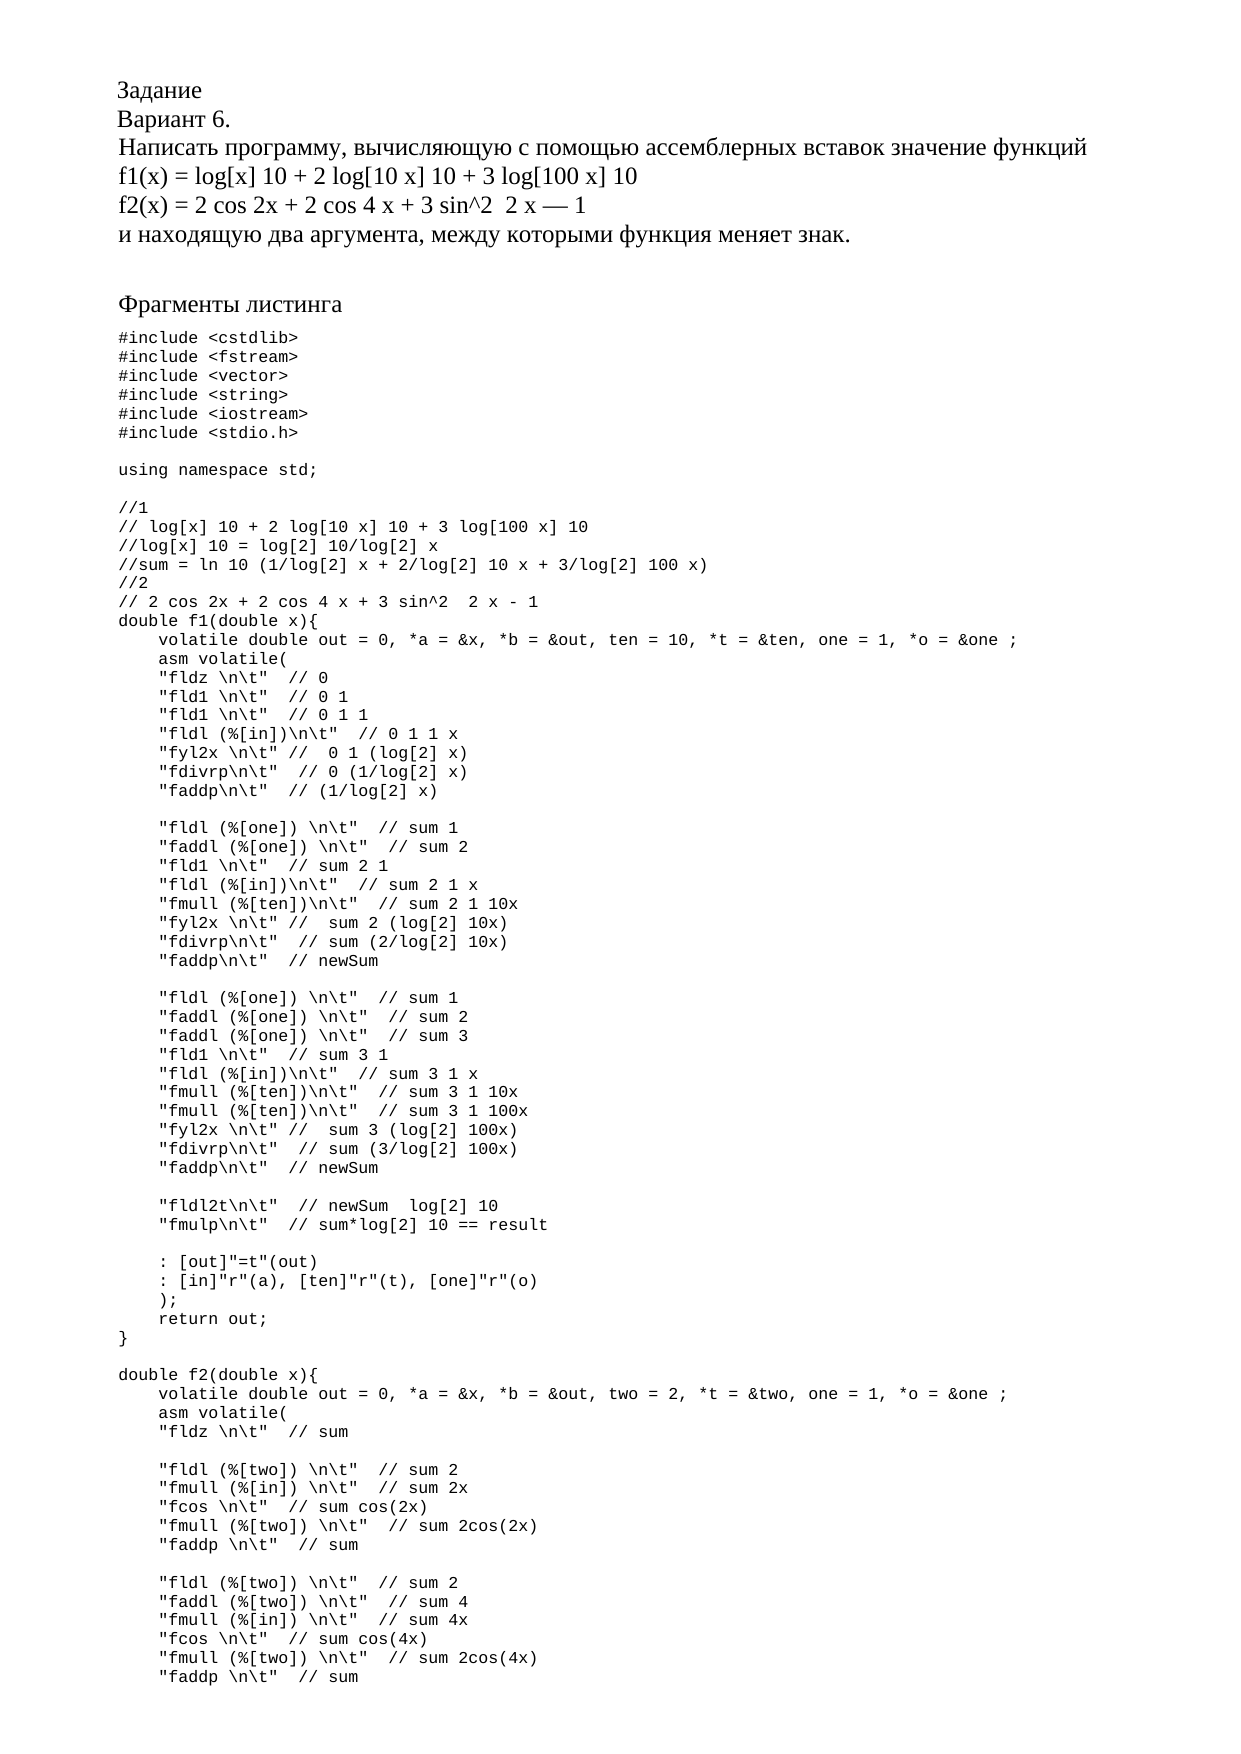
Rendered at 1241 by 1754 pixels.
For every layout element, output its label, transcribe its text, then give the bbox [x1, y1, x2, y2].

text #include <fstream> [118, 349, 1162, 368]
text "faddp\n\t" // newSum [118, 952, 1162, 971]
text "faddp\n\t" // (1/log[2] x) [118, 782, 1162, 801]
text "fldl (%[in])\n\t" // sum 2 1 x [118, 877, 1162, 896]
text "fldl (%[in])\n\t" // sum 3 1 x [118, 1065, 1162, 1084]
text "fldz \n\t" // sum [118, 1423, 1162, 1442]
text // 2 cos 2x + 2 cos 4 x + 3 sin^2 2 x - 1 [118, 594, 1162, 613]
text f2(x) = 2 cos 2x + 2 cos 4 x + 3 sin^2 2 x — 1 [118, 190, 1162, 219]
text "fld1 \n\t" // sum 3 1 [118, 1046, 1162, 1065]
text "faddp \n\t" // sum [118, 1668, 1162, 1687]
text "fdivrp\n\t" // 0 (1/log[2] x) [118, 763, 1162, 782]
text ); [118, 1291, 1162, 1310]
text "fmull (%[ten])\n\t" // sum 3 1 10x [118, 1084, 1162, 1103]
text double f1(double x){ [118, 613, 1162, 632]
text Задание [117, 75, 1162, 104]
text //sum = ln 10 (1/log[2] x + 2/log[2] 10 x + 3/log[2] 100 x) [118, 556, 1162, 575]
text using namespace std; [118, 462, 1162, 481]
text #include <string> [118, 386, 1162, 405]
text volatile double out = 0, *a = &x, *b = &out, two = 2, *t = &two, one = 1, *o = &one ; [118, 1386, 1162, 1404]
text "fldl (%[two]) \n\t" // sum 2 [118, 1461, 1162, 1480]
text "faddl (%[two]) \n\t" // sum 4 [118, 1593, 1162, 1612]
text "fcos \n\t" // sum cos(2x) [118, 1499, 1162, 1518]
text double f2(double x){ [118, 1367, 1162, 1386]
text "fyl2x \n\t" // sum 2 (log[2] 10x) [118, 914, 1162, 933]
text "faddl (%[one]) \n\t" // sum 2 [118, 1009, 1162, 1027]
text "fyl2x \n\t" // 0 1 (log[2] x) [118, 745, 1162, 763]
text "fyl2x \n\t" // sum 3 (log[2] 100x) [118, 1122, 1162, 1141]
text //log[x] 10 = log[2] 10/log[2] x [118, 537, 1162, 556]
text f1(x) = log[x] 10 + 2 log[10 x] 10 + 3 log[100 x] 10 [118, 161, 1162, 190]
text "fmull (%[two]) \n\t" // sum 2cos(2x) [118, 1518, 1162, 1537]
text #include <cstdlib> [118, 330, 1162, 349]
text "fmull (%[ten])\n\t" // sum 2 1 10x [118, 896, 1162, 914]
text "fldl2t\n\t" // newSum log[2] 10 [118, 1197, 1162, 1216]
text Вариант 6. [117, 104, 1162, 132]
text "fdivrp\n\t" // sum (2/log[2] 10x) [118, 933, 1162, 952]
text "fmull (%[in]) \n\t" // sum 2x [118, 1480, 1162, 1499]
text #include <vector> [118, 368, 1162, 386]
text asm volatile( [118, 650, 1162, 669]
text : [out]"=t"(out) [118, 1254, 1162, 1273]
text "fld1 \n\t" // 0 1 [118, 688, 1162, 707]
text "fmull (%[ten])\n\t" // sum 3 1 100x [118, 1103, 1162, 1122]
text //2 [118, 575, 1162, 594]
text "fmulp\n\t" // sum*log[2] 10 == result [118, 1216, 1162, 1235]
text #include <stdio.h> [118, 424, 1162, 443]
text "fmull (%[two]) \n\t" // sum 2cos(4x) [118, 1650, 1162, 1668]
text // log[x] 10 + 2 log[10 x] 10 + 3 log[100 x] 10 [118, 518, 1162, 537]
text "faddl (%[one]) \n\t" // sum 2 [118, 839, 1162, 858]
text "fldl (%[two]) \n\t" // sum 2 [118, 1574, 1162, 1593]
text и находящую два аргумента, между которыми функция меняет знак. [118, 219, 1162, 247]
text "faddl (%[one]) \n\t" // sum 3 [118, 1027, 1162, 1046]
text Написать программу, вычисляющую с помощью ассемблерных вставок значение функций [118, 132, 1162, 161]
text "fldl (%[one]) \n\t" // sum 1 [118, 990, 1162, 1009]
text "fld1 \n\t" // 0 1 1 [118, 707, 1162, 726]
text return out; [118, 1310, 1162, 1329]
text } [118, 1329, 1162, 1348]
text asm volatile( [118, 1404, 1162, 1423]
text "faddp\n\t" // newSum [118, 1159, 1162, 1178]
text "fldz \n\t" // 0 [118, 669, 1162, 688]
text volatile double out = 0, *a = &x, *b = &out, ten = 10, *t = &ten, one = 1, *o = &one ; [118, 632, 1162, 650]
text "fcos \n\t" // sum cos(4x) [118, 1631, 1162, 1650]
text "fld1 \n\t" // sum 2 1 [118, 858, 1162, 877]
text //1 [118, 499, 1162, 518]
text : [in]"r"(a), [ten]"r"(t), [one]"r"(o) [118, 1273, 1162, 1291]
text #include <iostream> [118, 405, 1162, 424]
text "fdivrp\n\t" // sum (3/log[2] 100x) [118, 1141, 1162, 1159]
text "fldl (%[one]) \n\t" // sum 1 [118, 820, 1162, 839]
text "fmull (%[in]) \n\t" // sum 4x [118, 1612, 1162, 1631]
text "fldl (%[in])\n\t" // 0 1 1 x [118, 726, 1162, 745]
text "faddp \n\t" // sum [118, 1537, 1162, 1555]
text Фрагменты листинга [118, 289, 1162, 317]
